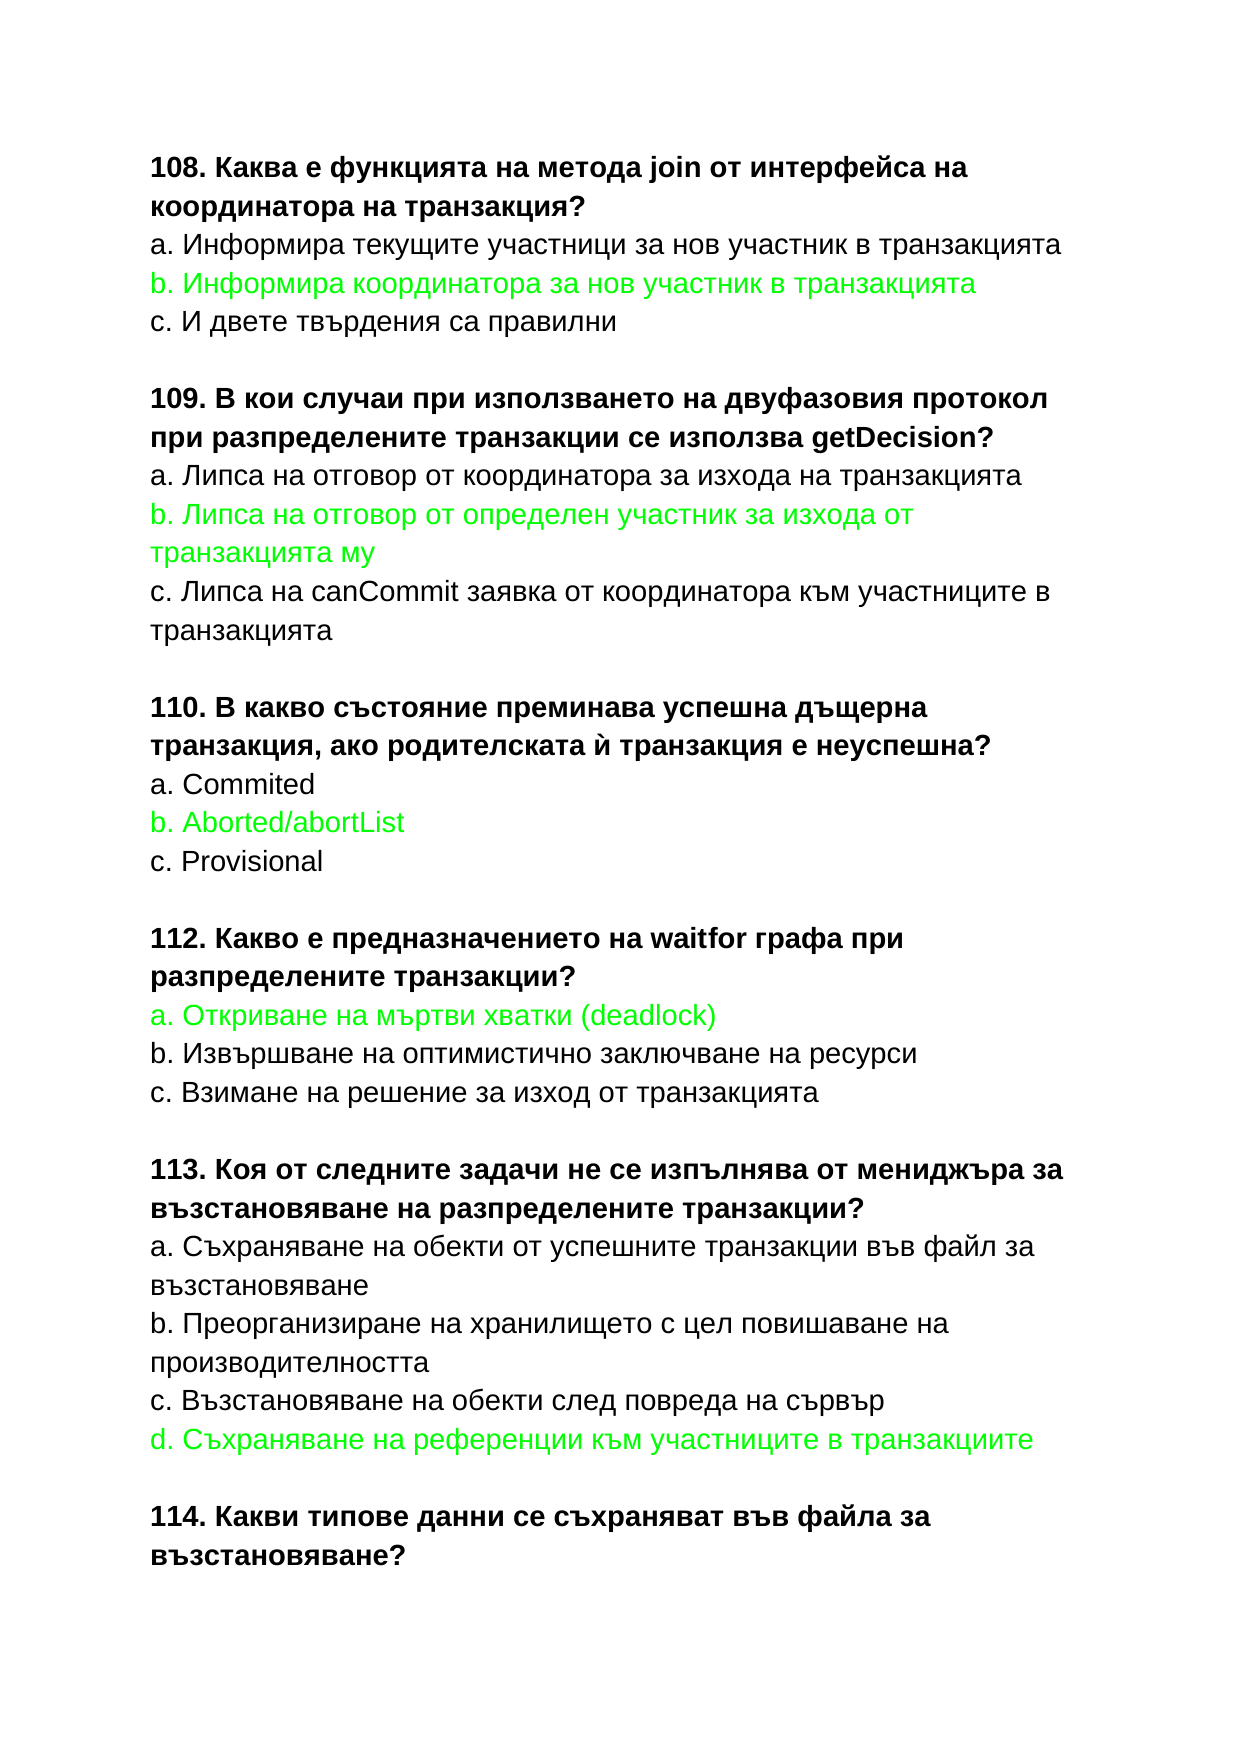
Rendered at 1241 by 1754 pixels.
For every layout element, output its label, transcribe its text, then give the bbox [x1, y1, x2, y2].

text b. Aborted/abortList [150, 805, 1090, 839]
text a. Липса на отговор от координатора за изхода на транзакцията [150, 458, 1090, 492]
text a. Commited [150, 767, 1090, 800]
text 114. Какви типове данни се съхраняват във файла за възстановяване? [150, 1499, 1090, 1571]
text 109. В кои случаи при използването на двуфазовия протокол при разпределените транзакции се използва getDecision? [150, 381, 1090, 453]
text a. Съхраняване на обекти от успешните транзакции във файл за възстановяване [150, 1229, 1090, 1301]
text 112. Какво е предназначението на wait­for графа при разпределените транзакции? [150, 921, 1090, 993]
text c. Възстановяване на обекти след повреда на сървър [150, 1383, 1090, 1417]
text b. Преорганизиране на хранилището с цел повишаване на производителността [150, 1306, 1090, 1378]
text d. Съхраняване на референции към участниците в транзакциите [150, 1422, 1090, 1455]
text b. Извършване на оптимистично заключване на ресурси [150, 1036, 1090, 1070]
text a. Откриване на мъртви хватки (deadlock) [150, 998, 1090, 1031]
text c. Липса на canCommit заявка от координатора към участниците в транзакцията [150, 574, 1090, 646]
text c. И двете твърдения са правилни [150, 304, 1090, 338]
text a. Информира текущите участници за нов участник в транзакцията [150, 227, 1090, 261]
text c. Взимане на решение за изход от транзакцията [150, 1075, 1090, 1108]
text b. Информира координатора за нов участник в транзакцията [150, 266, 1090, 299]
text 108. Каква е функцията на метода join от интерфейса на координатора на транзакция? [150, 150, 1090, 222]
text b. Липса на отговор от определен участник за изхода от транзакцията му [150, 497, 1090, 569]
text 110. В какво състояние преминава успешна дъщерна транзакция, ако родителската ѝ транзакция е неуспешна? [150, 689, 1090, 762]
text c. Provisional [150, 844, 1090, 877]
text 113. Коя от следните задачи не се изпълнява от мениджъра за възстановяване на разпределените транзакции? [150, 1152, 1090, 1224]
